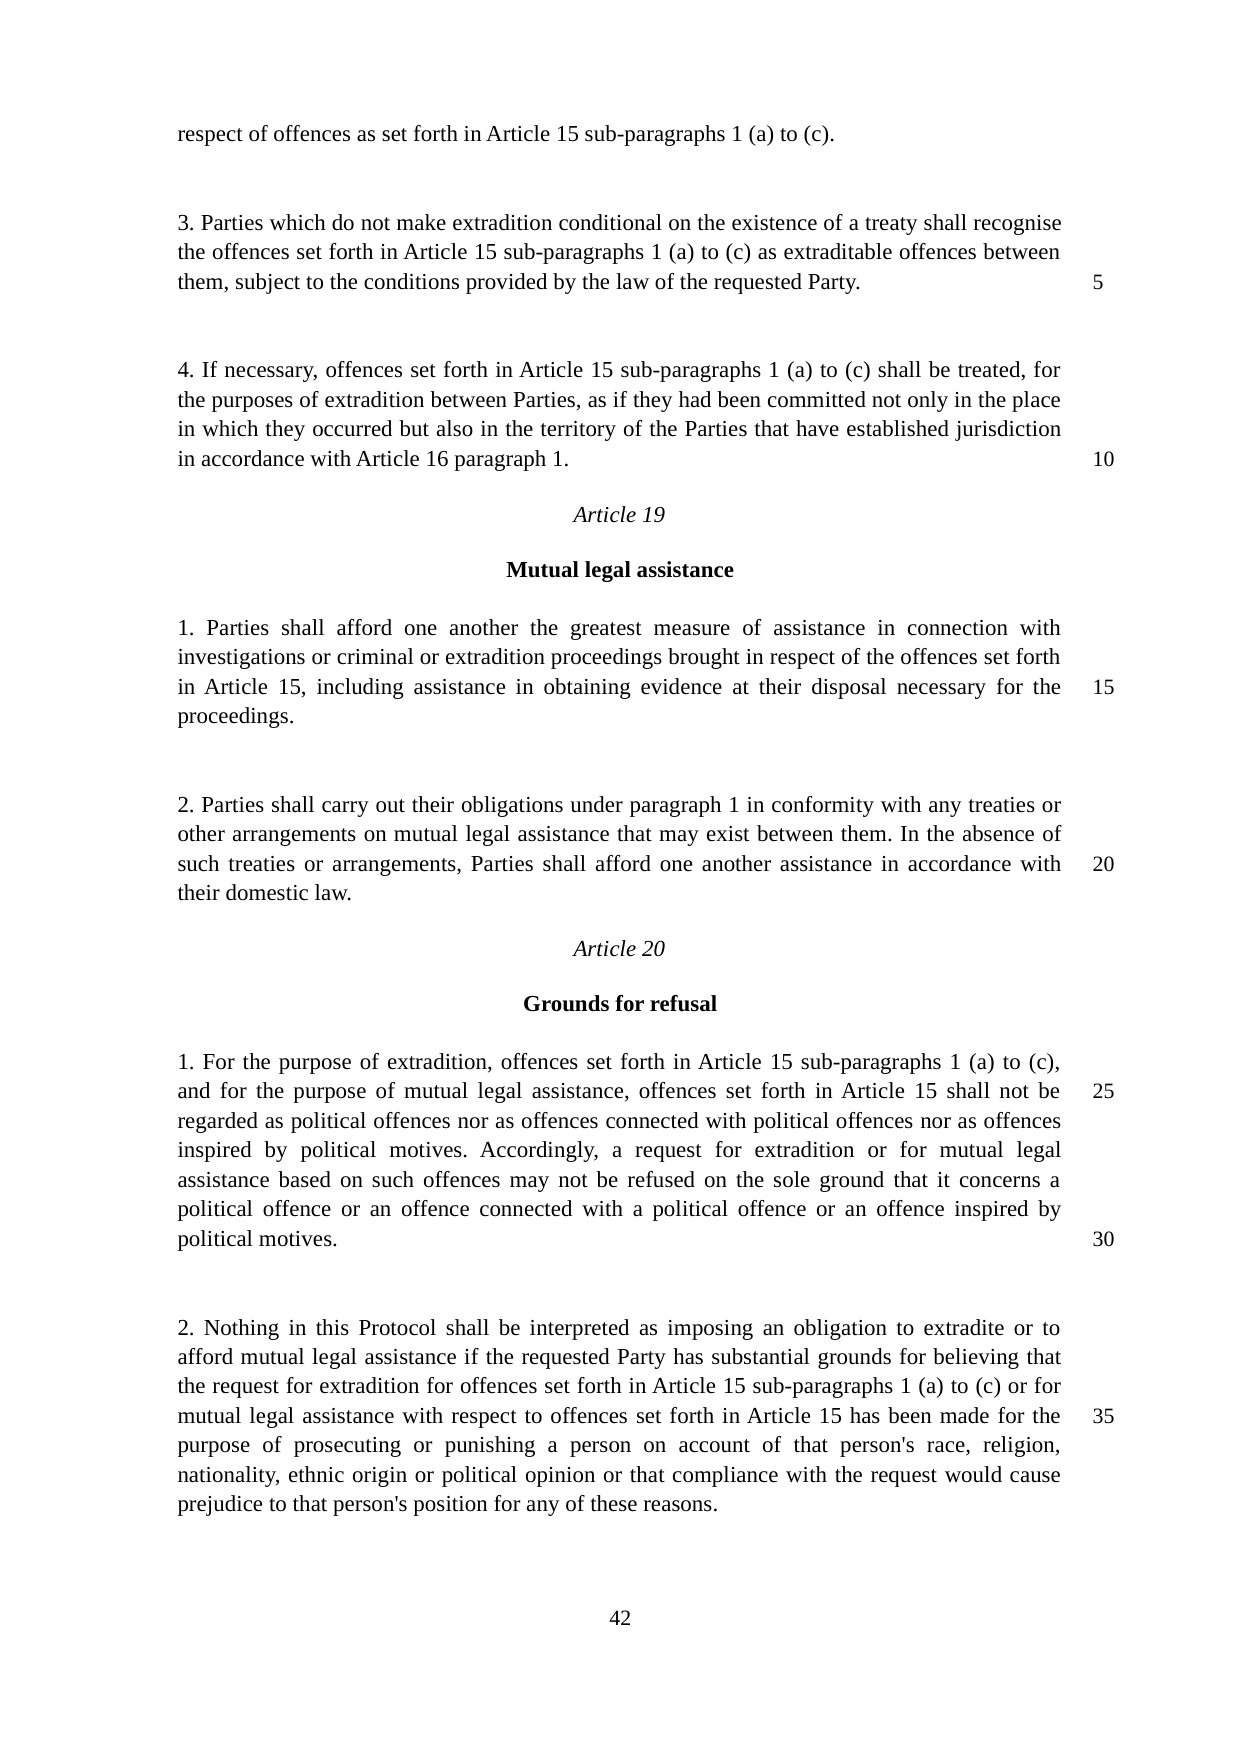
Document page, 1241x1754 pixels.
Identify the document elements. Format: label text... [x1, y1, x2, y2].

text 1. Parties shall afford one another the greatest measure of assistance in connection with investigations or criminal or extradition proceedings brought in respect of the offences set forth in Article 15, including assistance in obtaining evidence at their disposal necessary for the proceedings. [177, 612, 1063, 729]
text Article 20 [177, 936, 1063, 961]
text 3. Parties which do not make extradition conditional on the existence of a treaty shall recognise the offences set forth in Article 15 sub-paragraphs 1 (a) to (c) as extraditable offences between them, subject to the conditions provided by the law of the requested Party. [177, 207, 1063, 295]
text 1. For the purpose of extradition, offences set forth in Article 15 sub-paragraphs 1 (a) to (c), and for the purpose of mutual legal assistance, offences set forth in Article 15 shall not be regarded as political offences nor as offences connected with political offences nor as offences inspired by political motives. Accordingly, a request for extradition or for mutual legal assistance based on such offences may not be refused on the sole ground that it concerns a political offence or an offence connected with a political offence or an offence inspired by political motives. [177, 1046, 1063, 1252]
text respect of offences as set forth in Article 15 sub-paragraphs 1 (a) to (c). [177, 118, 1063, 148]
text 2. Nothing in this Protocol shall be interpreted as imposing an obligation to extradite or to afford mutual legal assistance if the requested Party has substantial grounds for believing that the request for extradition for offences set forth in Article 15 sub-paragraphs 1 (a) to (c) or for mutual legal assistance with respect to offences set forth in Article 15 has been made for the purpose of prosecuting or punishing a person on account of that person's race, religion, nationality, ethnic origin or political opinion or that compliance with the request would cause prejudice to that person's position for any of these reasons. [177, 1311, 1063, 1518]
text 2. Parties shall carry out their obligations under paragraph 1 in conformity with any treaties or other arrangements on mutual legal assistance that may exist between them. In the absence of such treaties or arrangements, Parties shall afford one another assistance in accordance with their domestic law. [177, 788, 1063, 906]
title Mutual legal assistance [177, 557, 1063, 582]
text Article 19 [177, 502, 1063, 527]
text 4. If necessary, offences set forth in Article 15 sub-paragraphs 1 (a) to (c) shall be treated, for the purposes of extradition between Parties, as if they had been committed not only in the place in which they occurred but also in the territory of the Parties that have established jurisdiction in accordance with Article 16 paragraph 1. [177, 354, 1063, 472]
title Grounds for refusal [177, 991, 1063, 1016]
